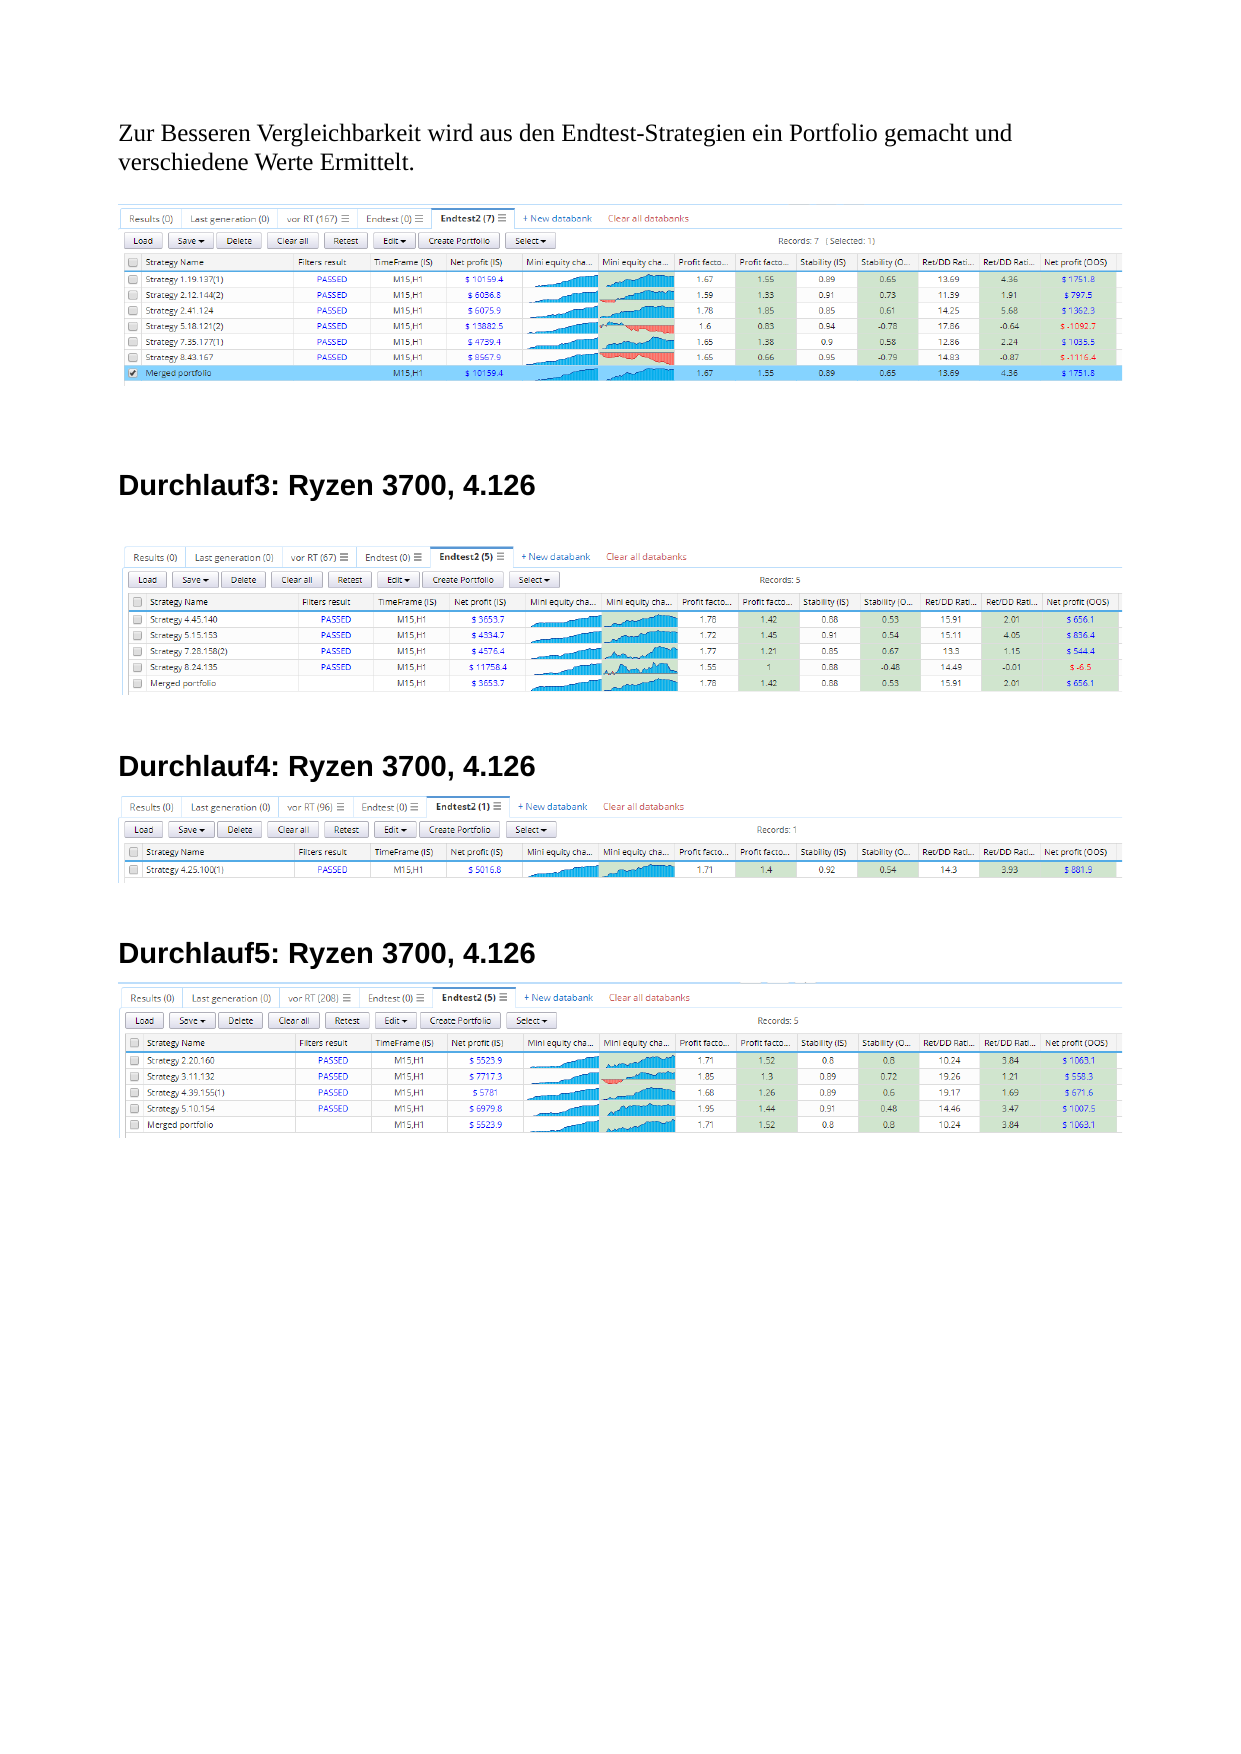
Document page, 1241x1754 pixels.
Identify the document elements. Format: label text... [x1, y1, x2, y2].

subtitle Durchlauf5: Ryzen 3700, 4.126 [118, 936, 1122, 970]
subtitle Durchlauf3: Ryzen 3700, 4.126 [118, 468, 1122, 502]
picture [118, 204, 1123, 386]
subtitle Durchlauf4: Ryzen 3700, 4.126 [118, 748, 1122, 782]
picture [118, 794, 1123, 883]
picture [118, 543, 1123, 695]
picture [118, 982, 1123, 1138]
text Zur Besseren Vergleichbarkeit wird aus den Endtest-Strategien ein Portfolio gemacht und verschiedene Werte Ermittelt. [118, 118, 1122, 176]
